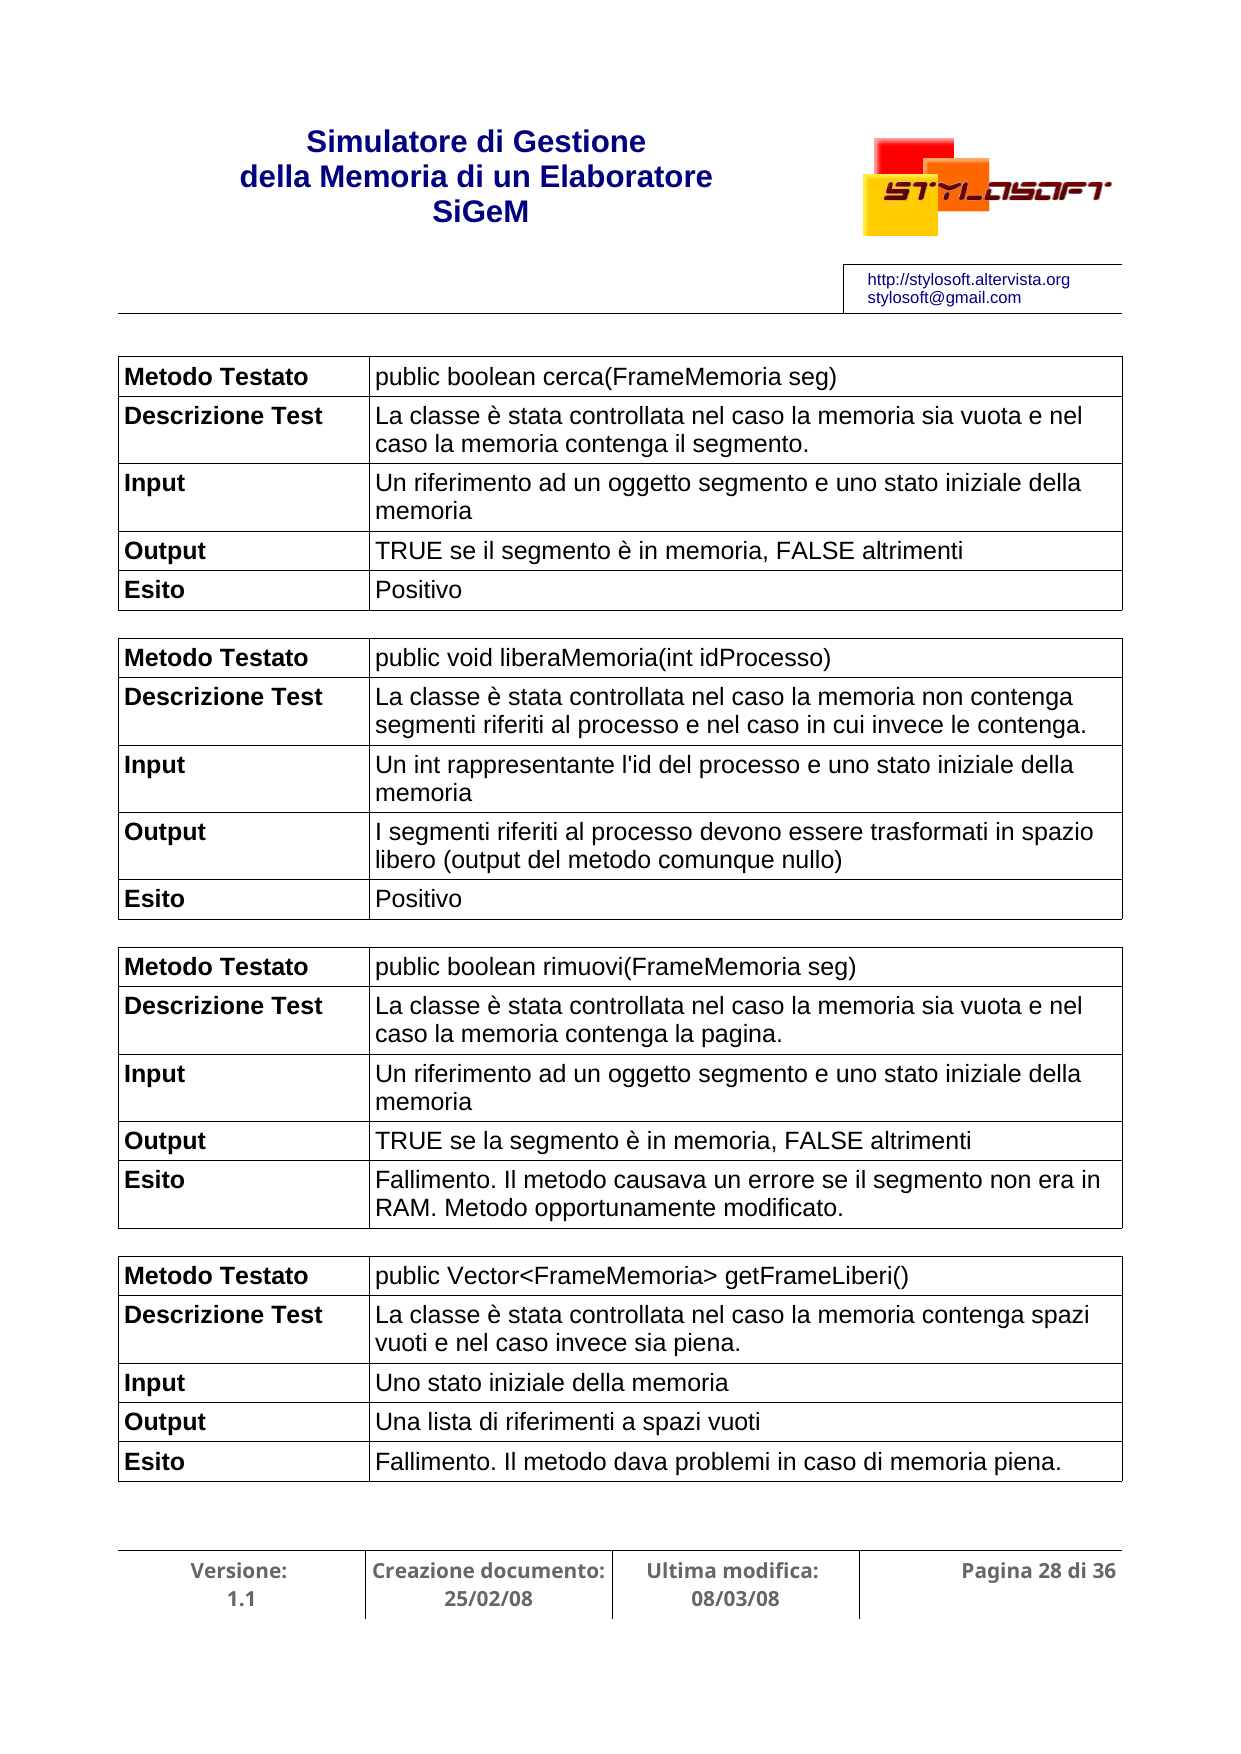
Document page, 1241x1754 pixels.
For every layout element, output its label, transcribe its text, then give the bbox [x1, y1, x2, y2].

table_cell Esito [119, 1161, 369, 1228]
table_cell La classe è stata controllata nel caso la memoria non contenga segmenti riferiti al processo e nel caso in cui invece le contenga. [370, 678, 1122, 744]
table_cell La classe è stata controllata nel caso la memoria sia vuota e nel caso la memoria contenga la pagina. [370, 987, 1122, 1053]
table_cell Esito [119, 1442, 369, 1481]
table_cell La classe è stata controllata nel caso la memoria sia vuota e nel caso la memoria contenga il segmento. [370, 397, 1122, 463]
table_cell Output [119, 1403, 369, 1441]
table_header public boolean rimuovi(FrameMemoria seg) [370, 948, 1122, 986]
table_cell Un int rappresentante l'id del processo e uno stato iniziale della memoria [370, 746, 1122, 812]
table_cell Descrizione Test [119, 678, 369, 744]
table_header Metodo Testato [119, 639, 369, 677]
table_header Metodo Testato [119, 1257, 369, 1295]
table_cell Output [119, 813, 369, 879]
table_cell Uno stato iniziale della memoria [370, 1364, 1122, 1402]
table_cell Esito [119, 880, 369, 919]
table_cell Output [119, 532, 369, 570]
table_header Metodo Testato [119, 948, 369, 986]
table_cell Output [119, 1122, 369, 1160]
table_header public Vector<FrameMemoria> getFrameLiberi() [370, 1257, 1122, 1295]
table_cell Descrizione Test [119, 987, 369, 1053]
table_cell Descrizione Test [119, 1296, 369, 1362]
table_cell Fallimento. Il metodo causava un errore se il segmento non era in RAM. Metodo opportunamente modificato. [370, 1161, 1122, 1228]
table_cell TRUE se il segmento è in memoria, FALSE altrimenti [370, 532, 1122, 570]
table_cell Una lista di riferimenti a spazi vuoti [370, 1403, 1122, 1441]
table_header public void liberaMemoria(int idProcesso) [370, 639, 1122, 677]
table_cell Fallimento. Il metodo dava problemi in caso di memoria piena. [370, 1442, 1122, 1481]
table_cell Input [119, 464, 369, 531]
table_cell Un riferimento ad un oggetto segmento e uno stato iniziale della memoria [370, 1055, 1122, 1121]
table_cell Un riferimento ad un oggetto segmento e uno stato iniziale della memoria [370, 464, 1122, 531]
table_header Metodo Testato [119, 357, 369, 396]
table_header public boolean cerca(FrameMemoria seg) [370, 357, 1122, 396]
table_cell Descrizione Test [119, 397, 369, 463]
table_cell TRUE se la segmento è in memoria, FALSE altrimenti [370, 1122, 1122, 1160]
table_cell Input [119, 746, 369, 812]
table_cell Positivo [370, 880, 1122, 919]
table_cell Positivo [370, 571, 1122, 610]
picture [848, 123, 1117, 247]
table_cell Esito [119, 571, 369, 610]
table_cell La classe è stata controllata nel caso la memoria contenga spazi vuoti e nel caso invece sia piena. [370, 1296, 1122, 1362]
table_cell I segmenti riferiti al processo devono essere trasformati in spazio libero (output del metodo comunque nullo) [370, 813, 1122, 879]
table_cell Input [119, 1055, 369, 1121]
table_cell Input [119, 1364, 369, 1402]
